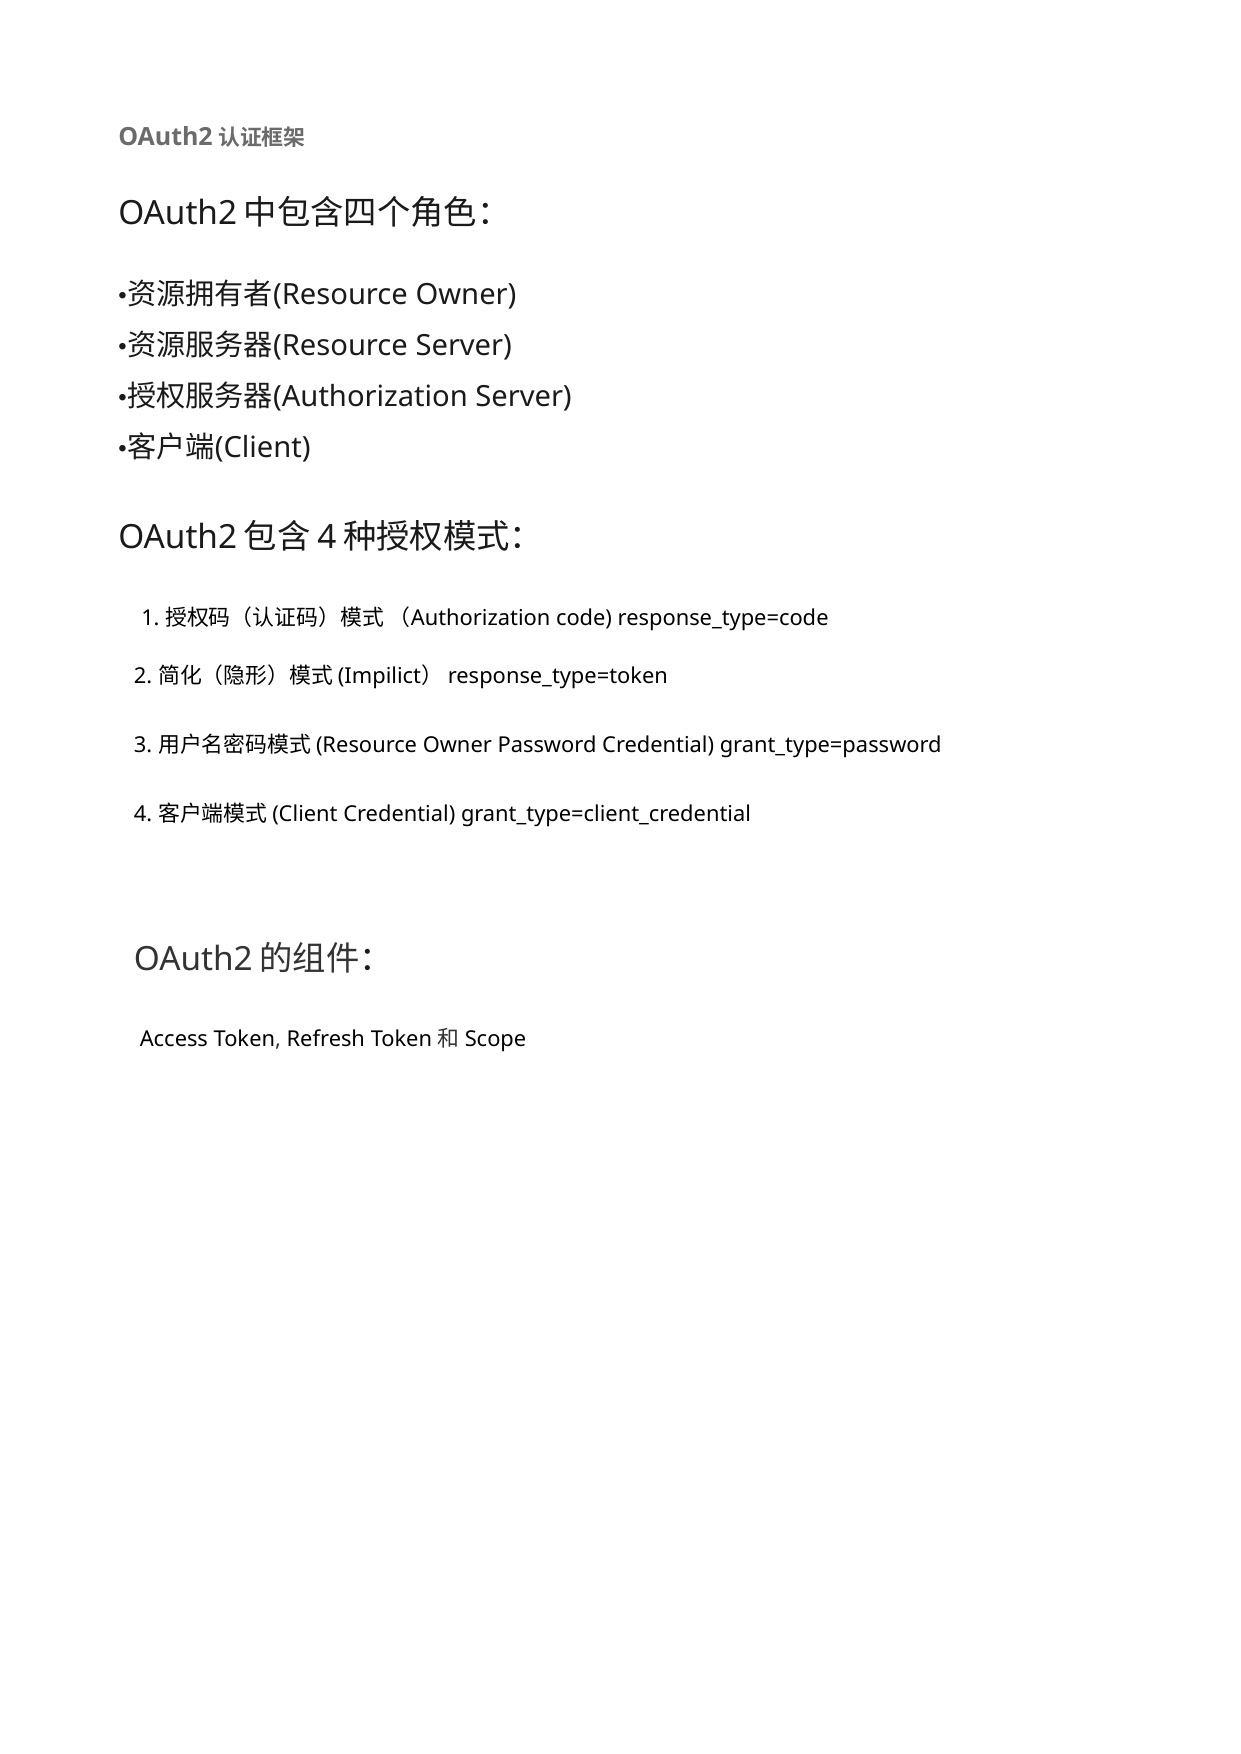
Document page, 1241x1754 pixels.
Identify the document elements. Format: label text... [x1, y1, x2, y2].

subtitle OAuth2中包含四个角色： [118, 186, 1122, 234]
subtitle OAuth2认证框架 [118, 118, 1122, 152]
list 资源服务器(Resource Server) [118, 321, 1122, 364]
list 授权服务器(Authorization Server) [118, 372, 1122, 415]
list 1. 授权码（认证码）模式 （Authorization code) response_type=code [118, 594, 1122, 634]
list 客户端(Client) [118, 423, 1122, 466]
text OAuth2的组件： [134, 932, 1106, 980]
list 资源拥有者(Resource Owner) [118, 271, 1122, 313]
text 4. 客户端模式 (Client Credential) grant_type=client_credential [134, 796, 1106, 828]
subtitle OAuth2包含4种授权模式： [118, 509, 1122, 558]
text Access Token, Refresh Token 和 Scope [134, 1021, 1106, 1053]
text 2. 简化（隐形）模式 (Impilict） response_type=token [134, 658, 1106, 689]
text 3. 用户名密码模式 (Resource Owner Password Credential) grant_type=password [134, 727, 1106, 759]
